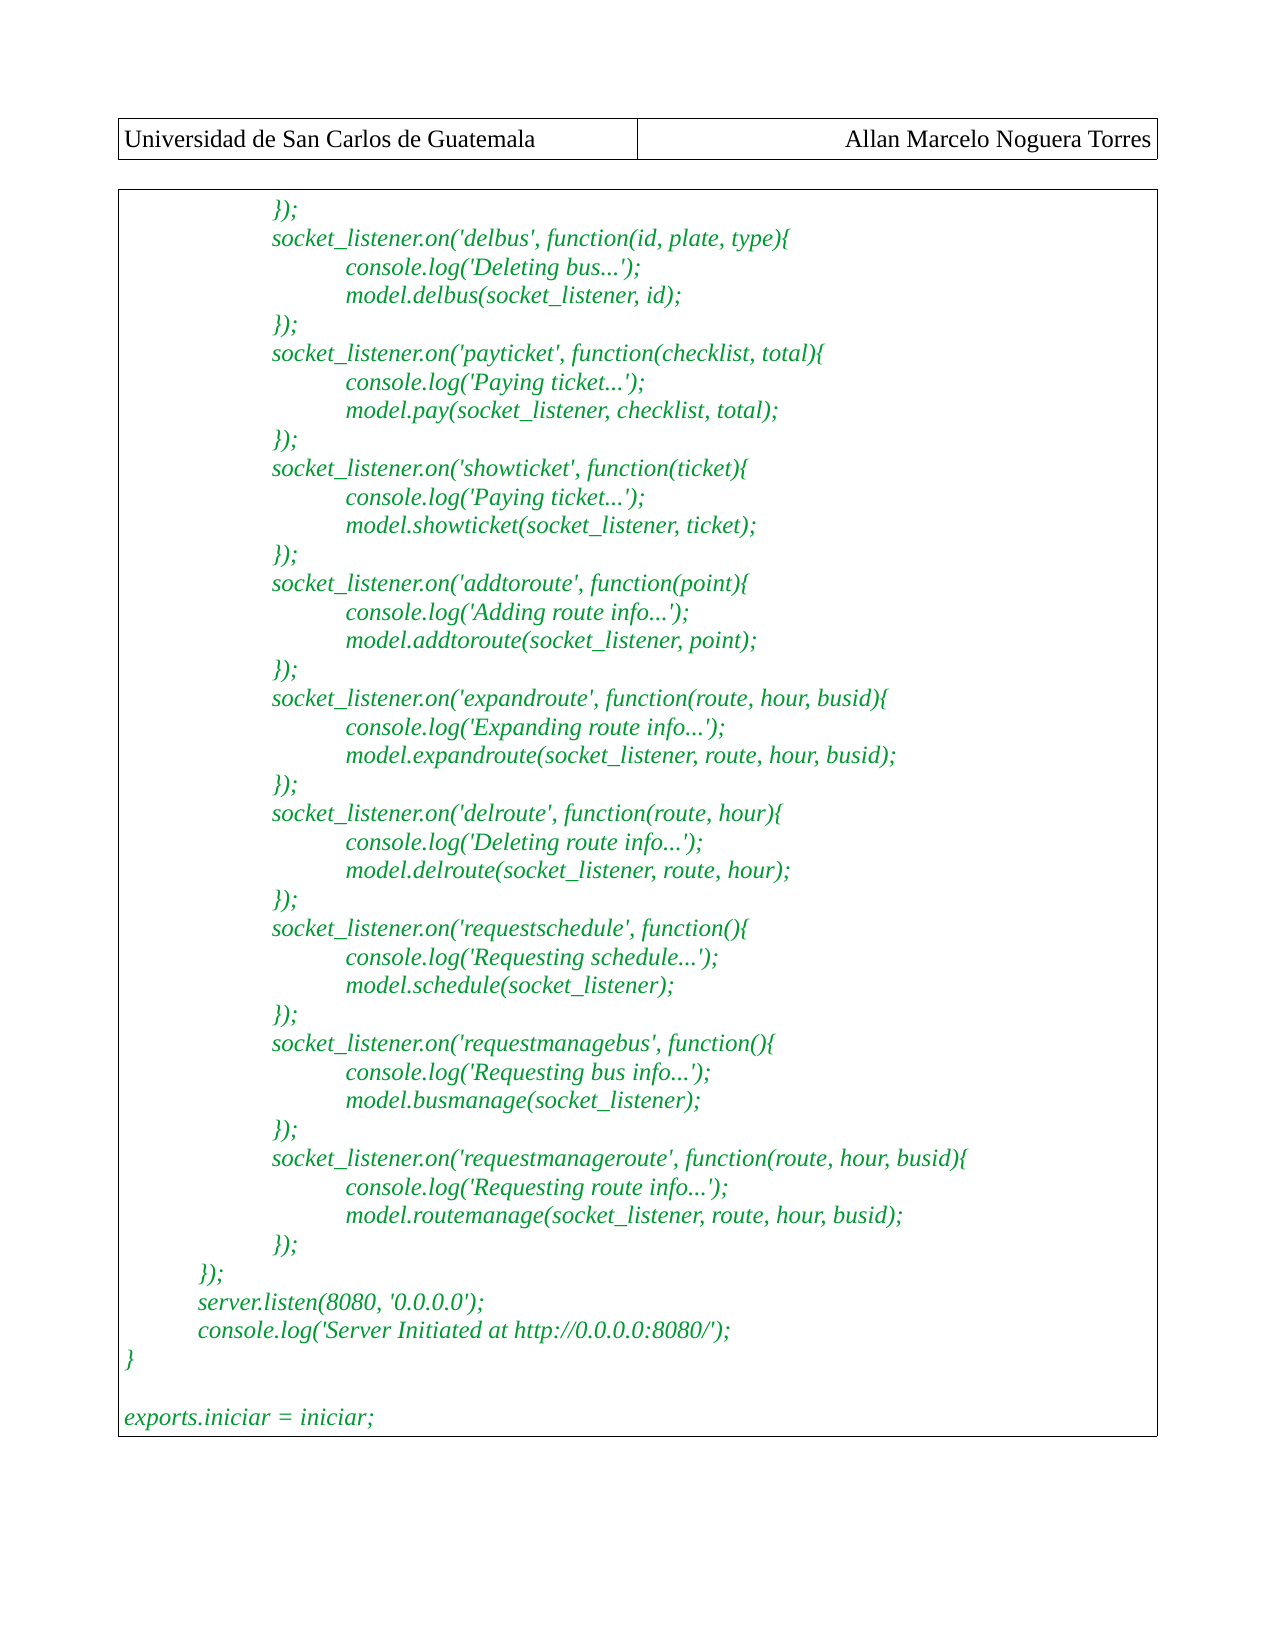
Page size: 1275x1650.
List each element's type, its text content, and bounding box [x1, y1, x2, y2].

table_header }); socket_listener.on('delbus', function(id, plate, type){ console.log('Deleting bus...'); model.delbus(socket_listener, id); }); socket_listener.on('payticket', function(checklist, total){ console.log('Paying ticket...'); model.pay(socket_listener, checklist, total); }); socket_listener.on('showticket', function(ticket){ console.log('Paying ticket...'); model.showticket(socket_listener, ticket); }); socket_listener.on('addtoroute', function(point){ console.log('Adding route info...'); model.addtoroute(socket_listener, point); }); socket_listener.on('expandroute', function(route, hour, busid){ console.log('Expanding route info...'); model.expandroute(socket_listener, route, hour, busid); }); socket_listener.on('delroute', function(route, hour){ console.log('Deleting route info...'); model.delroute(socket_listener, route, hour); }); socket_listener.on('requestschedule', function(){ console.log('Requesting schedule...'); model.schedule(socket_listener); }); socket_listener.on('requestmanagebus', function(){ console.log('Requesting bus info...'); model.busmanage(socket_listener); }); socket_listener.on('requestmanageroute', function(route, hour, busid){ console.log('Requesting route info...'); model.routemanage(socket_listener, route, hour, busid); }); }); server.listen(8080, '0.0.0.0'); console.log('Server Initiated at http://0.0.0.0:8080/'); } exports.iniciar = iniciar; [119, 190, 1157, 1436]
